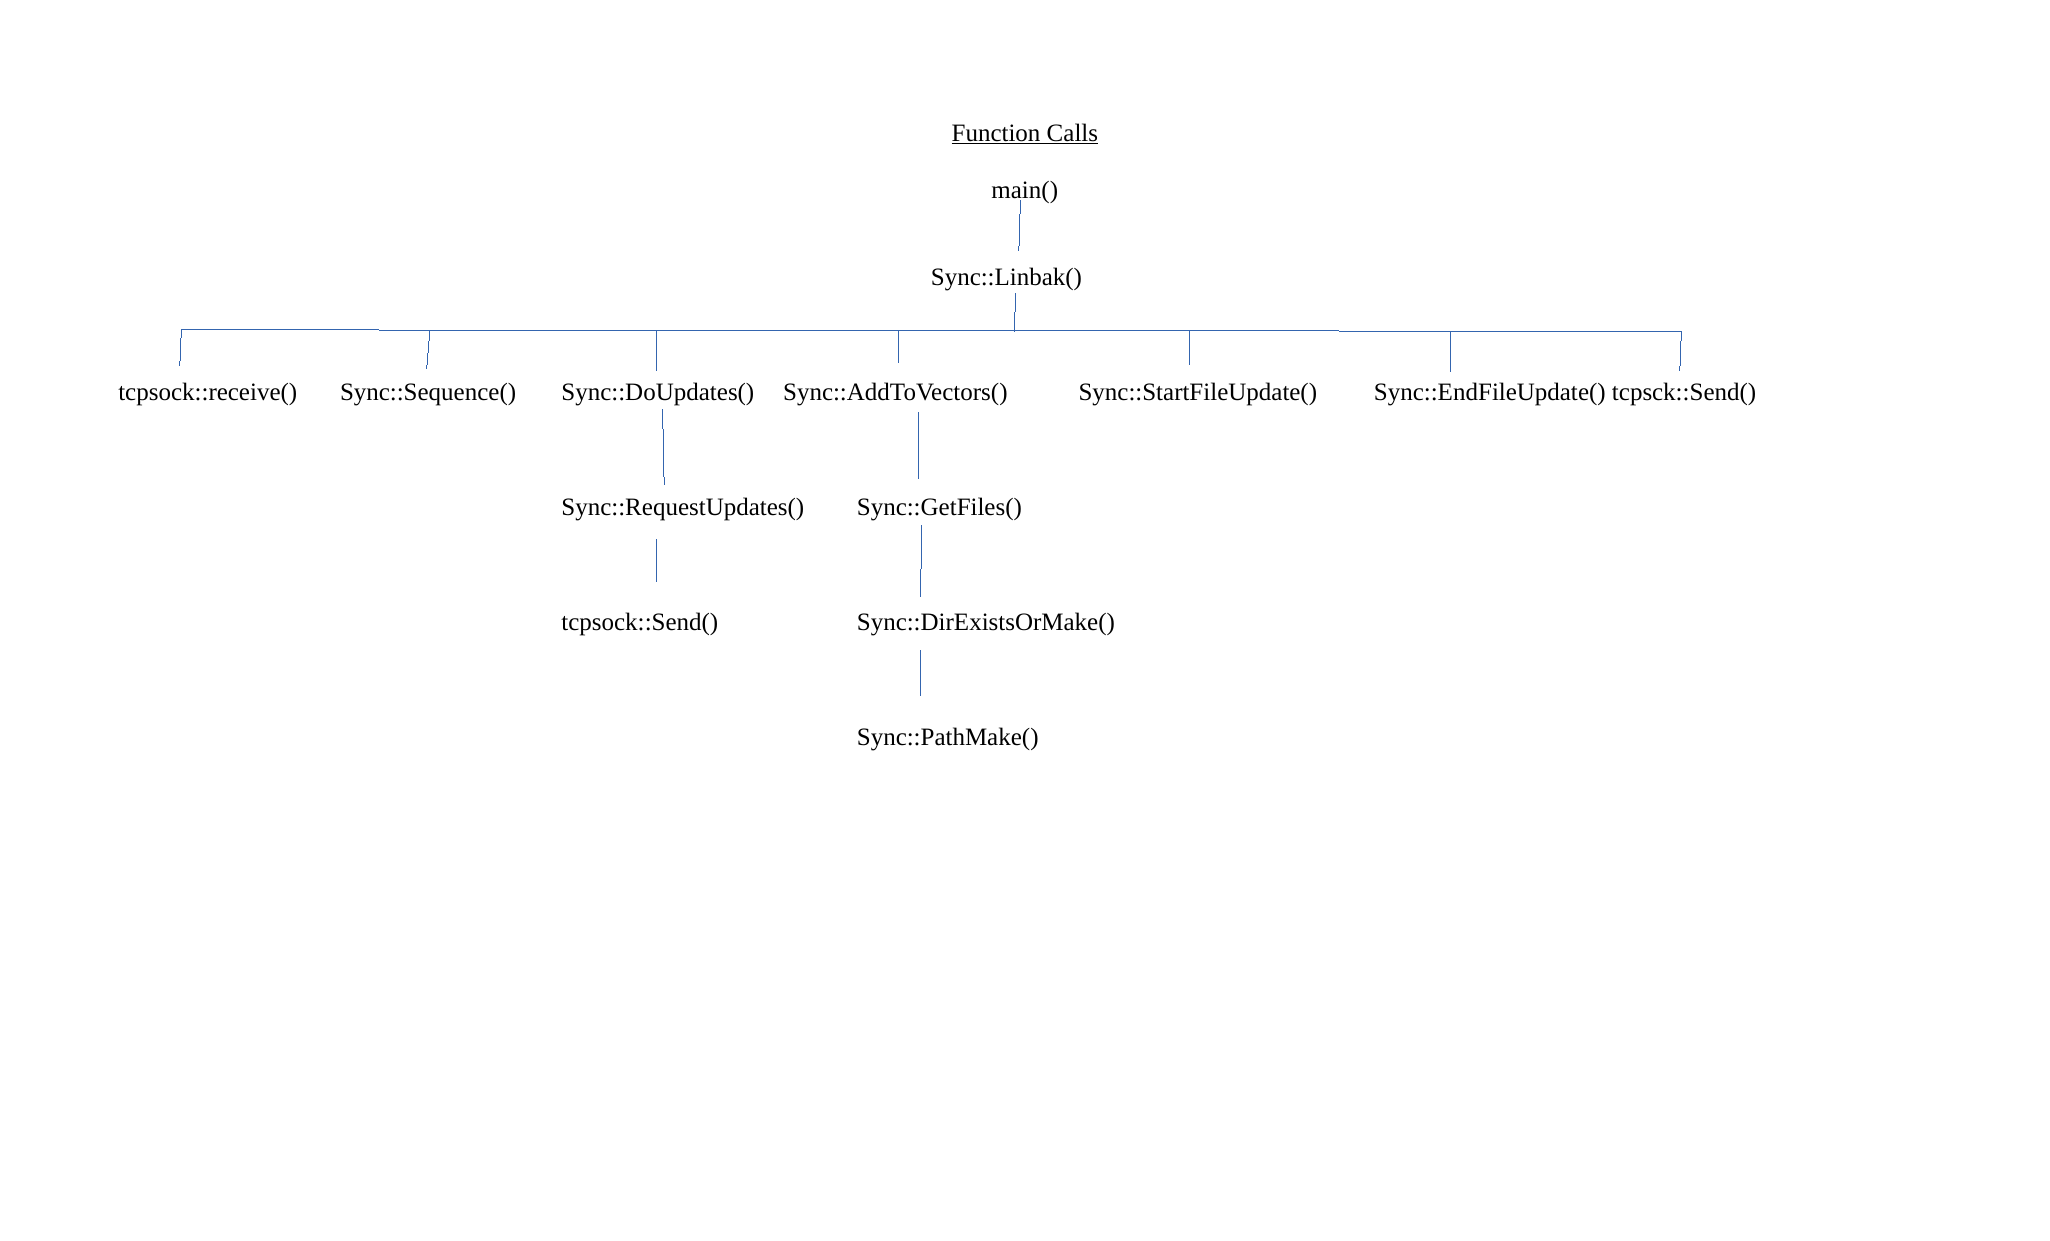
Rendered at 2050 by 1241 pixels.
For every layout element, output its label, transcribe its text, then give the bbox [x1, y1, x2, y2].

text Sync::PathMake() [118, 722, 1931, 751]
text Sync::Linbak() [118, 262, 1931, 291]
text tcpsock::receive() Sync::Sequence() Sync::DoUpdates() Sync::AddToVectors() Sync::StartFileUpdate() Sync::EndFileUpdate() tcpsck::Send() [118, 377, 1931, 406]
text Sync::RequestUpdates() Sync::GetFiles() [118, 492, 1931, 521]
text main() [118, 176, 1931, 204]
text tcpsock::Send() Sync::DirExistsOrMake() [118, 607, 1931, 636]
text Function Calls [118, 118, 1931, 147]
